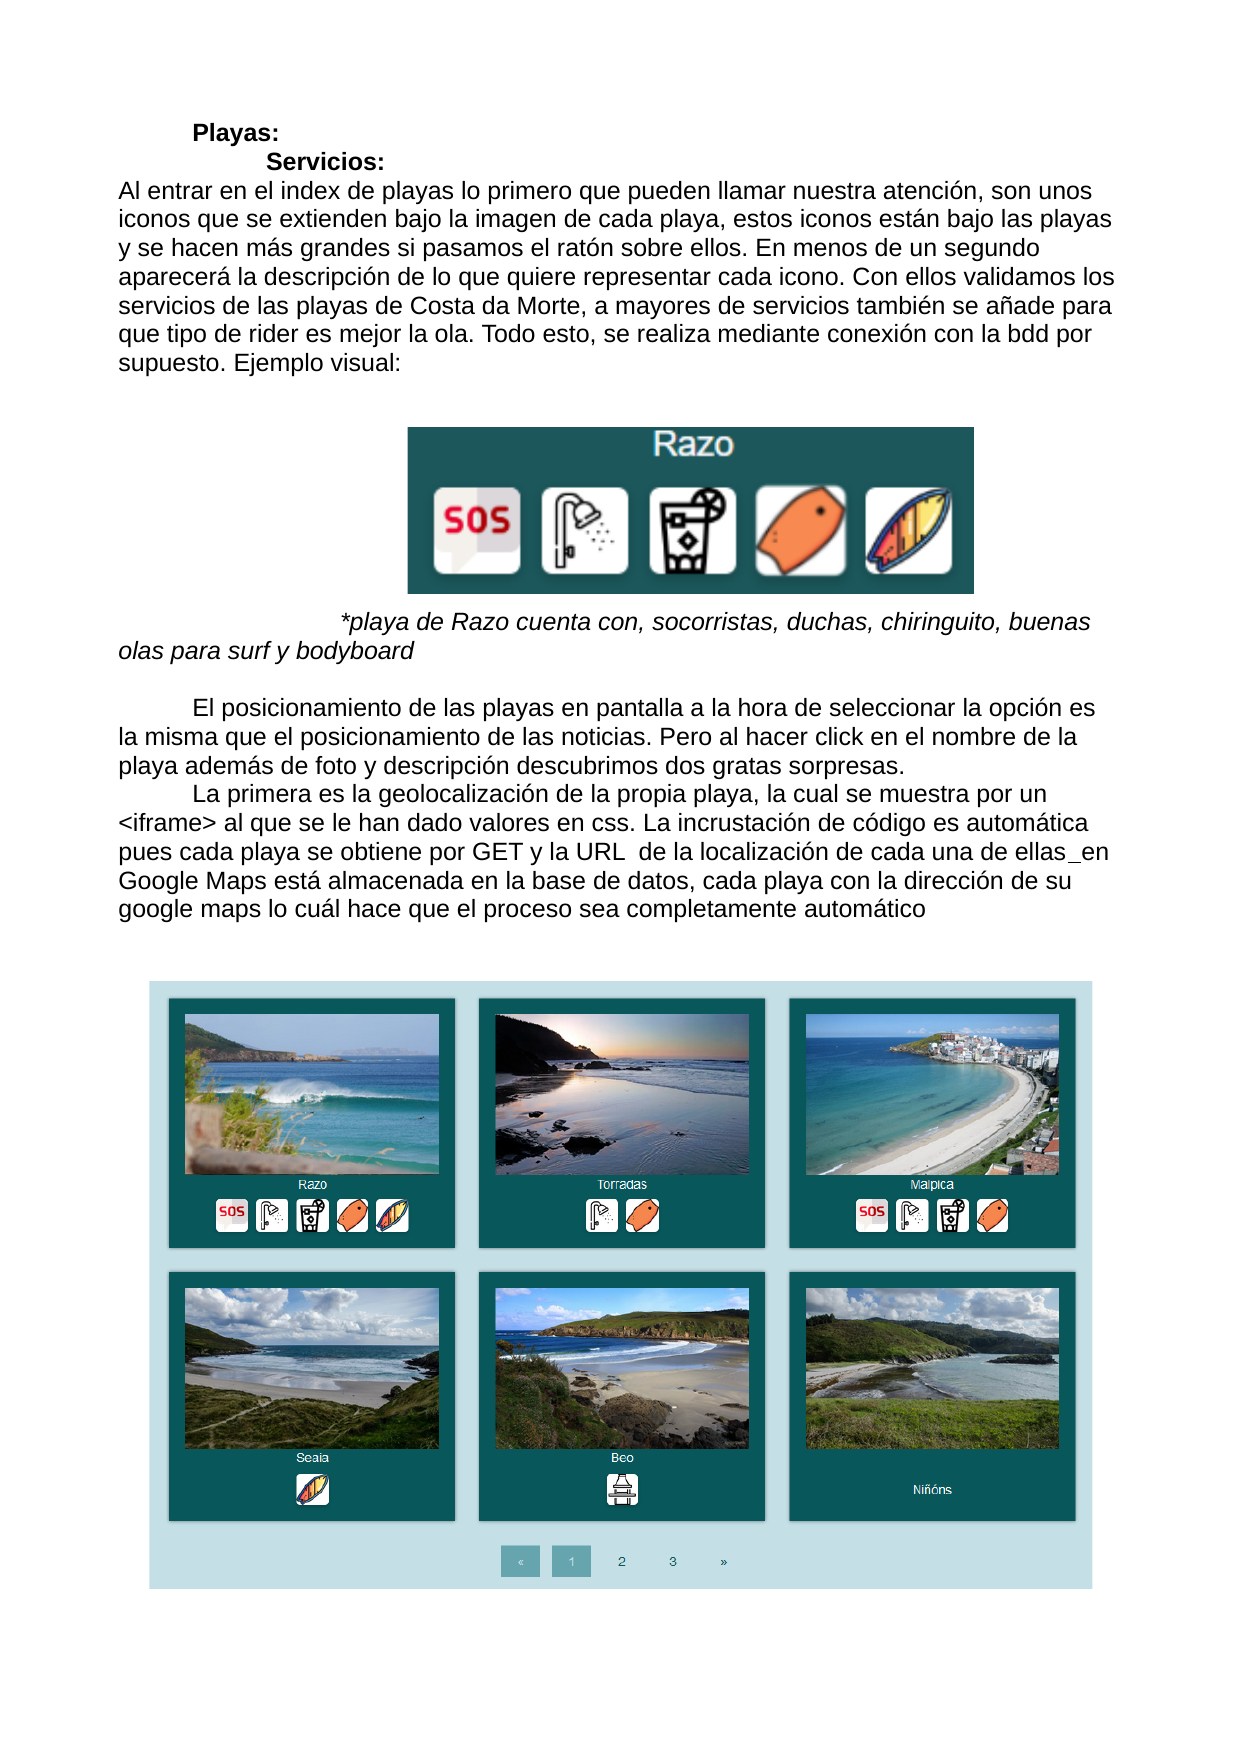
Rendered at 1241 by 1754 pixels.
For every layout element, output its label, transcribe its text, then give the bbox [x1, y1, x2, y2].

text *playa de Razo cuenta con, socorristas, duchas, chiringuito, buenas olas para surf y bodyboard [118, 607, 1122, 664]
picture [407, 427, 974, 594]
text La primera es la geolocalización de la propia playa, la cual se muestra por un <iframe> al que se le han dado valores en css. La incrustación de código es automática pues cada playa se obtiene por GET y la URL de la localización de cada una de ellas en Google Maps está almacenada en la base de datos, cada playa con la dirección de su google maps lo cuál hace que el proceso sea completamente automático [118, 779, 1122, 923]
text El posicionamiento de las playas en pantalla a la hora de seleccionar la opción es la misma que el posicionamiento de las noticias. Pero al hacer click en el nombre de la playa además de foto y descripción descubrimos dos gratas sorpresas. [118, 693, 1122, 779]
text Servicios: [118, 147, 1122, 176]
text Playas: [118, 118, 1122, 147]
picture [149, 981, 1093, 1589]
text Al entrar en el index de playas lo primero que pueden llamar nuestra atención, son unos iconos que se extienden bajo la imagen de cada playa, estos iconos están bajo las playas y se hacen más grandes si pasamos el ratón sobre ellos. En menos de un segundo aparecerá la descripción de lo que quiere representar cada icono. Con ellos validamos los servicios de las playas de Costa da Morte, a mayores de servicios también se añade para que tipo de rider es mejor la ola. Todo esto, se realiza mediante conexión con la bdd por supuesto. Ejemplo visual: [118, 176, 1122, 377]
